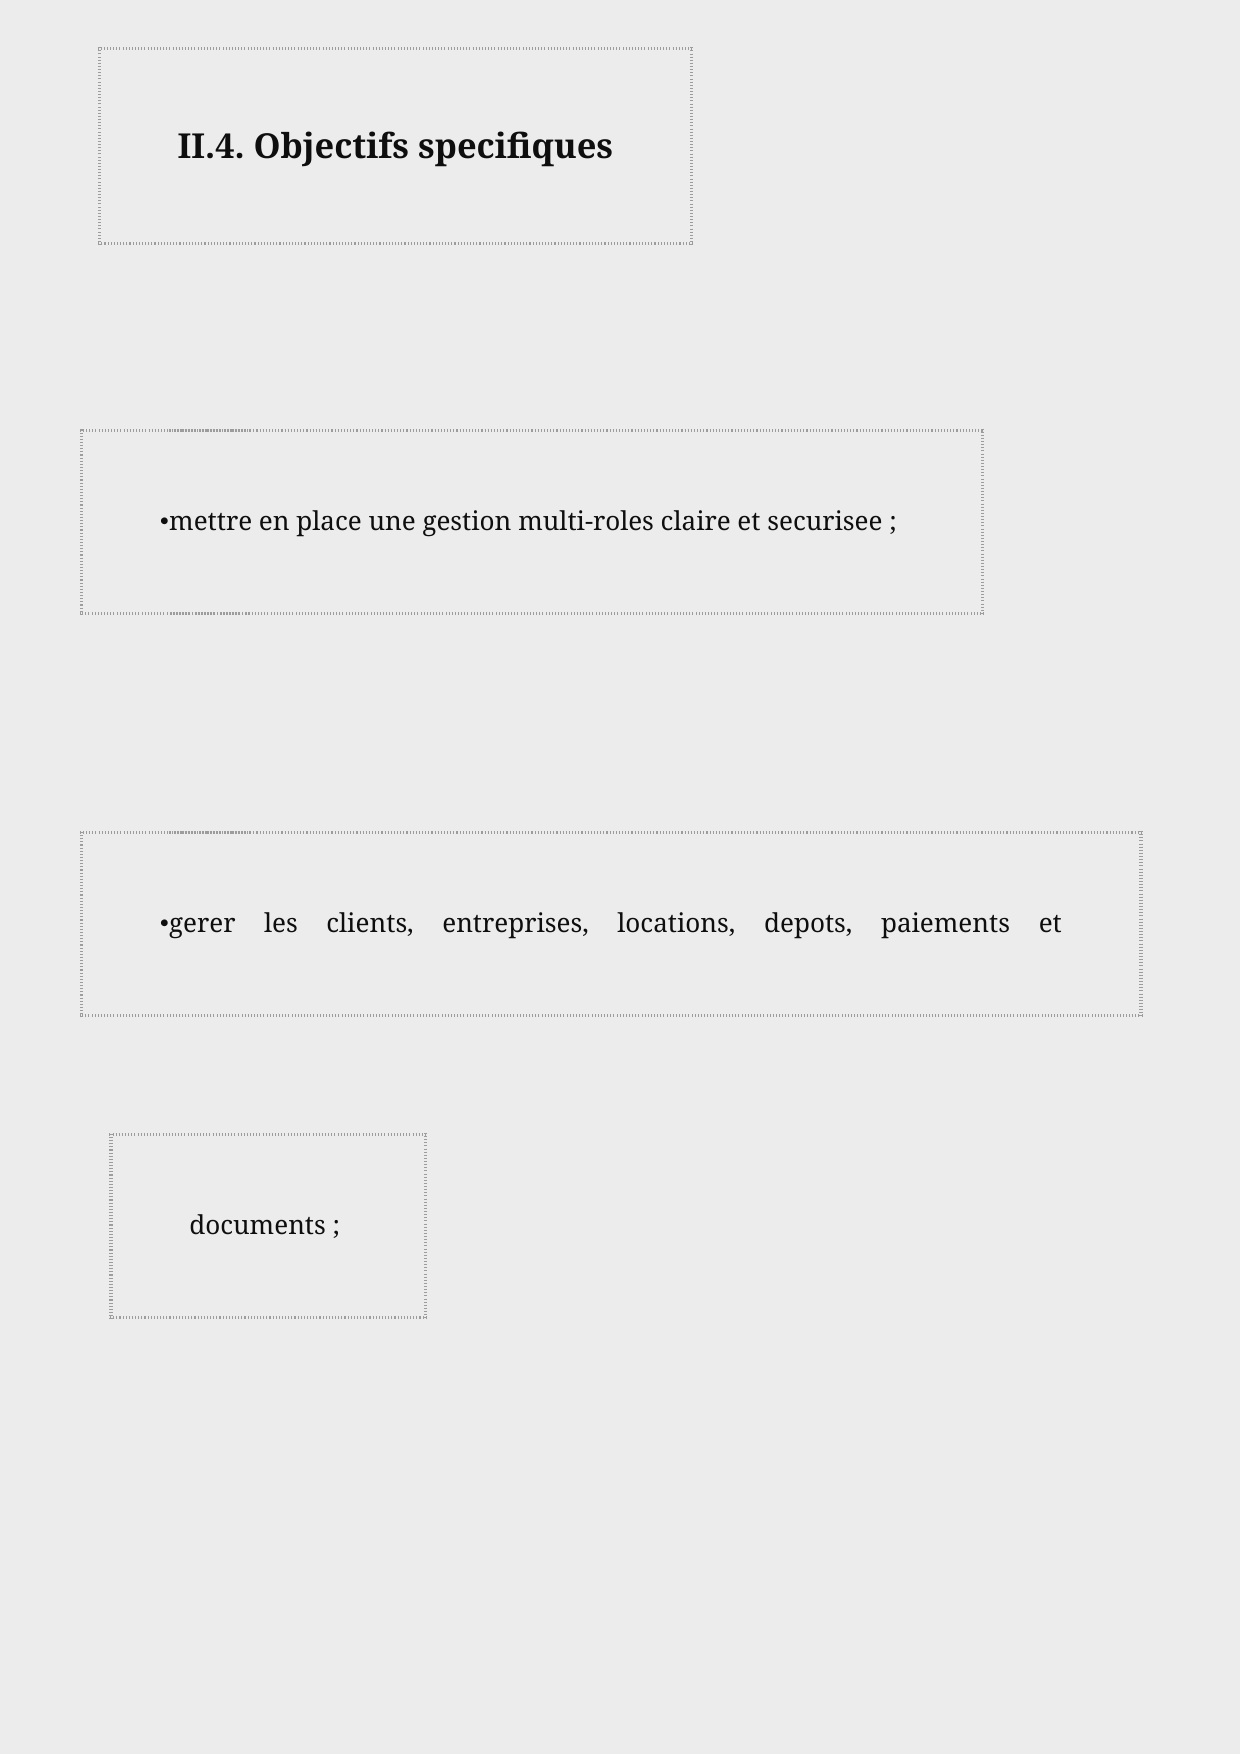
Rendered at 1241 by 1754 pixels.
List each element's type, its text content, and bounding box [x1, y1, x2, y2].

text II.4. Objectifs specifiques [97, 47, 1143, 245]
list mettre en place une gestion multi-roles claire et securisee ; [97, 428, 1143, 615]
list gerer les clients, entreprises, locations, depots, paiements et documents ; [97, 831, 1143, 1319]
